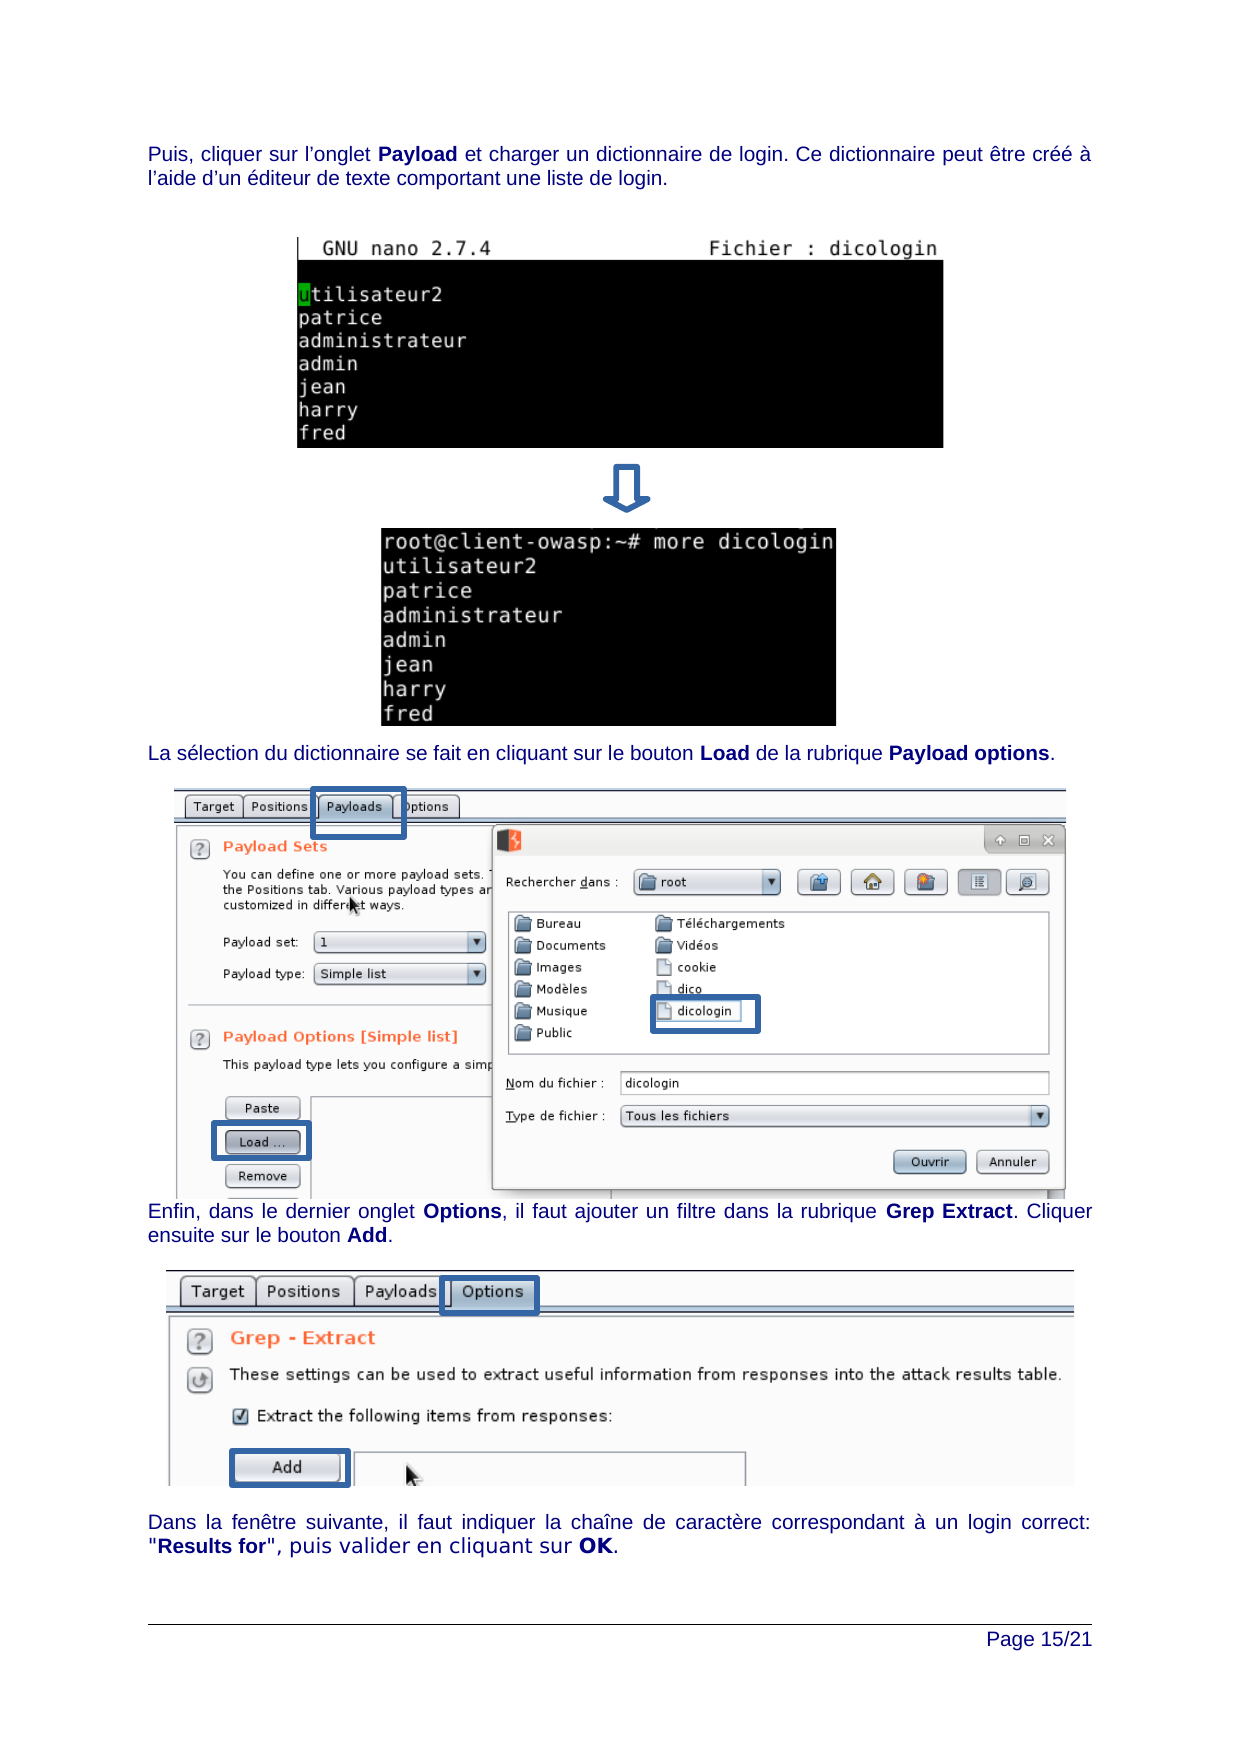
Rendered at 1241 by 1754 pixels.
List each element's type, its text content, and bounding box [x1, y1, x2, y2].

text La sélection du dictionnaire se fait en cliquant sur le bouton Load de la rubrique Payload options. [148, 741, 1092, 765]
text Puis, cliquer sur l’onglet Payload et charger un dictionnaire de login. Ce dictionnaire peut être créé à l’aide d’un éditeur de texte comportant une liste de login. [148, 142, 1092, 190]
picture [166, 1270, 1075, 1486]
picture [296, 237, 944, 448]
text Dans la fenêtre suivante, il faut indiquer la chaîne de caractère correspondant à un login correct: "Results for", puis valider en cliquant sur OK. [148, 1509, 1092, 1558]
picture [316, 792, 401, 834]
text Enfin, dans le dernier onglet Options, il faut ajouter un filtre dans la rubrique Grep Extract. Cliquer ensuite sur le bouton Add. [148, 789, 1092, 1247]
picture [235, 1454, 345, 1482]
picture [174, 788, 1067, 1199]
picture [380, 528, 837, 726]
